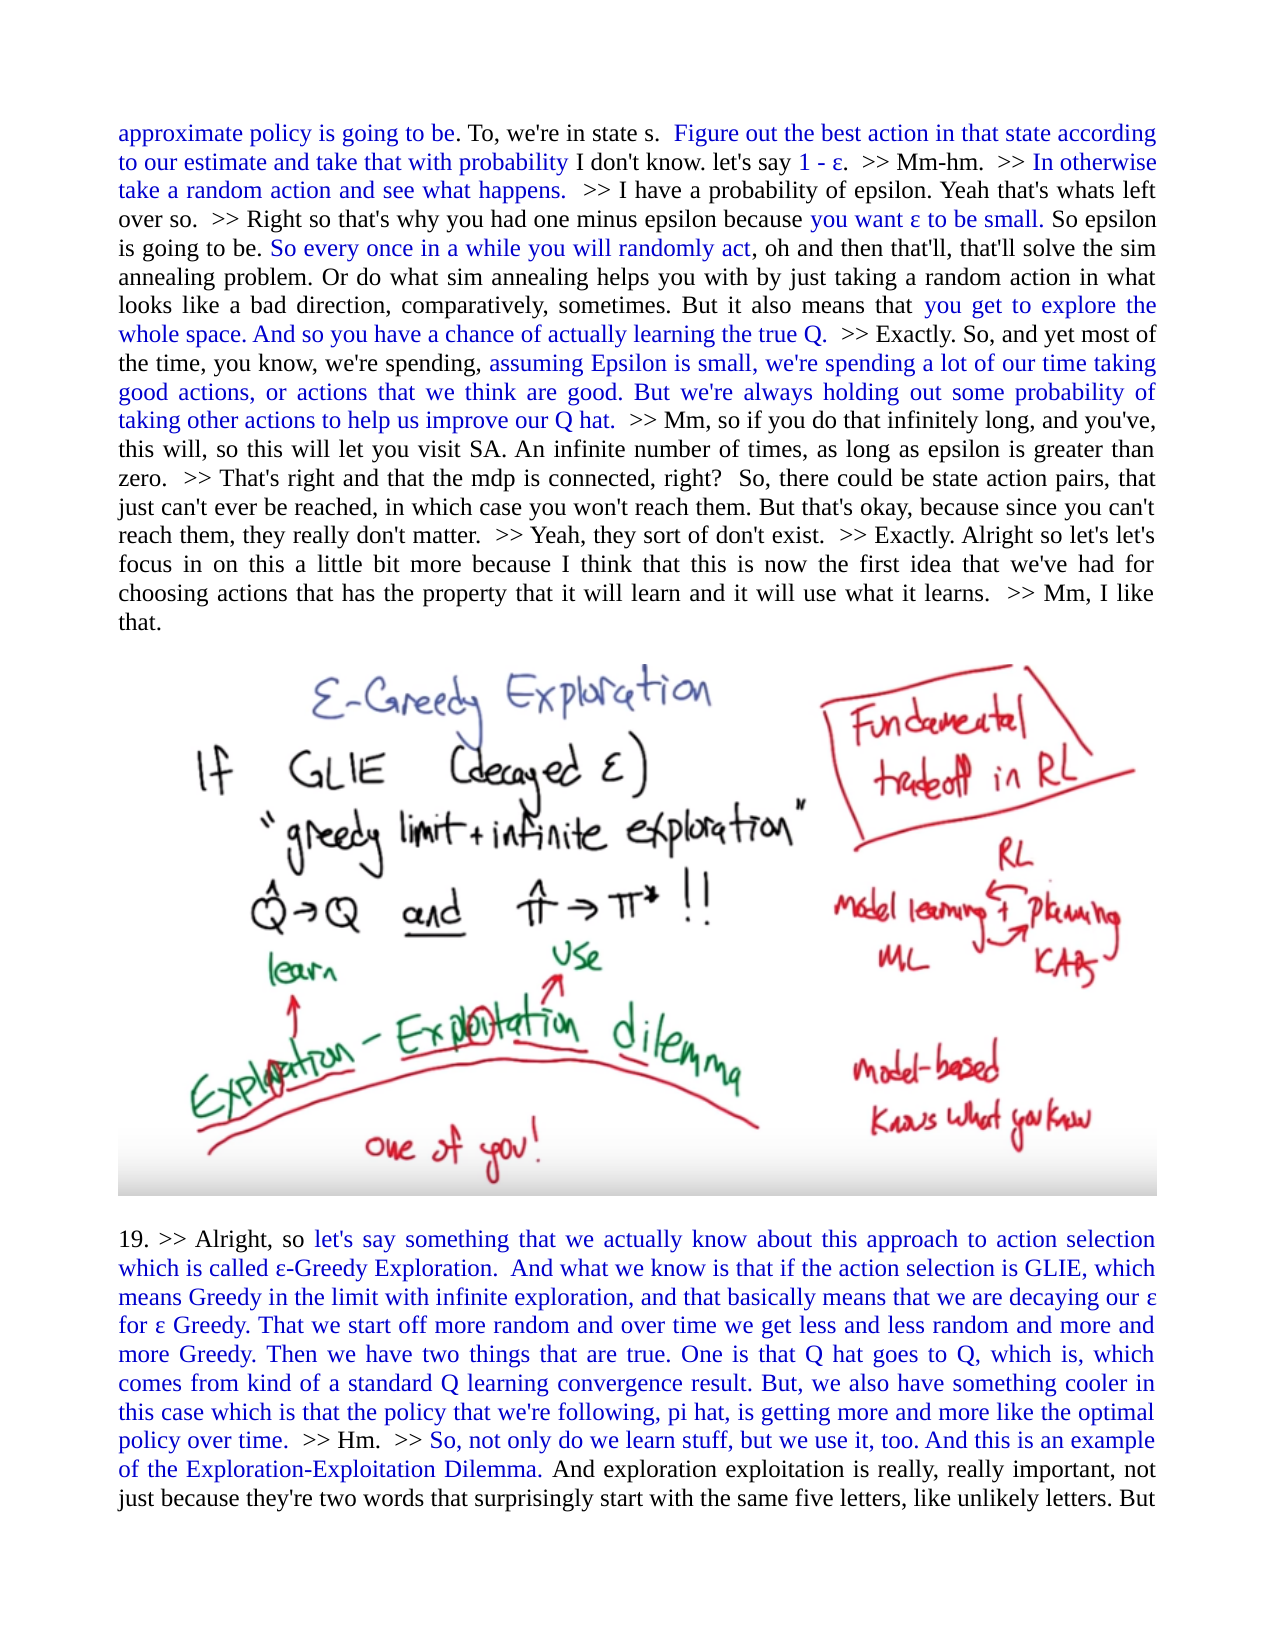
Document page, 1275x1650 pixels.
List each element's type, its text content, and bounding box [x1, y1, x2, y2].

text approximate policy is going to be. To, we're in state s. Figure out the best action in that state according to our estimate and take that with probability I don't know. let's say 1 - ε. >> Mm-hm. >> In otherwise take a random action and see what happens. >> I have a probability of epsilon. Yeah that's whats left over so. >> Right so that's why you had one minus epsilon because you want ε to be small. So epsilon is going to be. So every once in a while you will randomly act, oh and then that'll, that'll solve the sim annealing problem. Or do what sim annealing helps you with by just taking a random action in what looks like a bad direction, comparatively, sometimes. But it also means that you get to explore the whole space. And so you have a chance of actually learning the true Q. >> Exactly. So, and yet most of the time, you know, we're spending, assuming Epsilon is small, we're spending a lot of our time taking good actions, or actions that we think are good. But we're always holding out some probability of taking other actions to help us improve our Q hat. >> Mm, so if you do that infinitely long, and you've, this will, so this will let you visit SA. An infinite number of times, as long as epsilon is greater than zero. >> That's right and that the mdp is connected, right? So, there could be state action pairs, that just can't ever be reached, in which case you won't reach them. But that's okay, because since you can't reach them, they really don't matter. >> Yeah, they sort of don't exist. >> Exactly. Alright so let's let's focus in on this a little bit more because I think that this is now the first idea that we've had for choosing actions that has the property that it will learn and it will use what it learns. >> Mm, I like that. [118, 118, 1157, 636]
text 19. >> Alright, so let's say something that we actually know about this approach to action selection which is called ε-Greedy Exploration. And what we know is that if the action selection is GLIE, which means Greedy in the limit with infinite exploration, and that basically means that we are decaying our ε for ε Greedy. That we start off more random and over time we get less and less random and more and more Greedy. Then we have two things that are true. One is that Q hat goes to Q, which is, which comes from kind of a standard Q learning convergence result. But, we also have something cooler in this case which is that the policy that we're following, pi hat, is getting more and more like the optimal policy over time. >> Hm. >> So, not only do we learn stuff, but we use it, too. And this is an example of the Exploration-Exploitation Dilemma. And exploration exploitation is really, really important, not just because they're two words that surprisingly start with the same five letters, like unlikely letters. But [118, 1224, 1157, 1512]
picture [118, 664, 1157, 1196]
